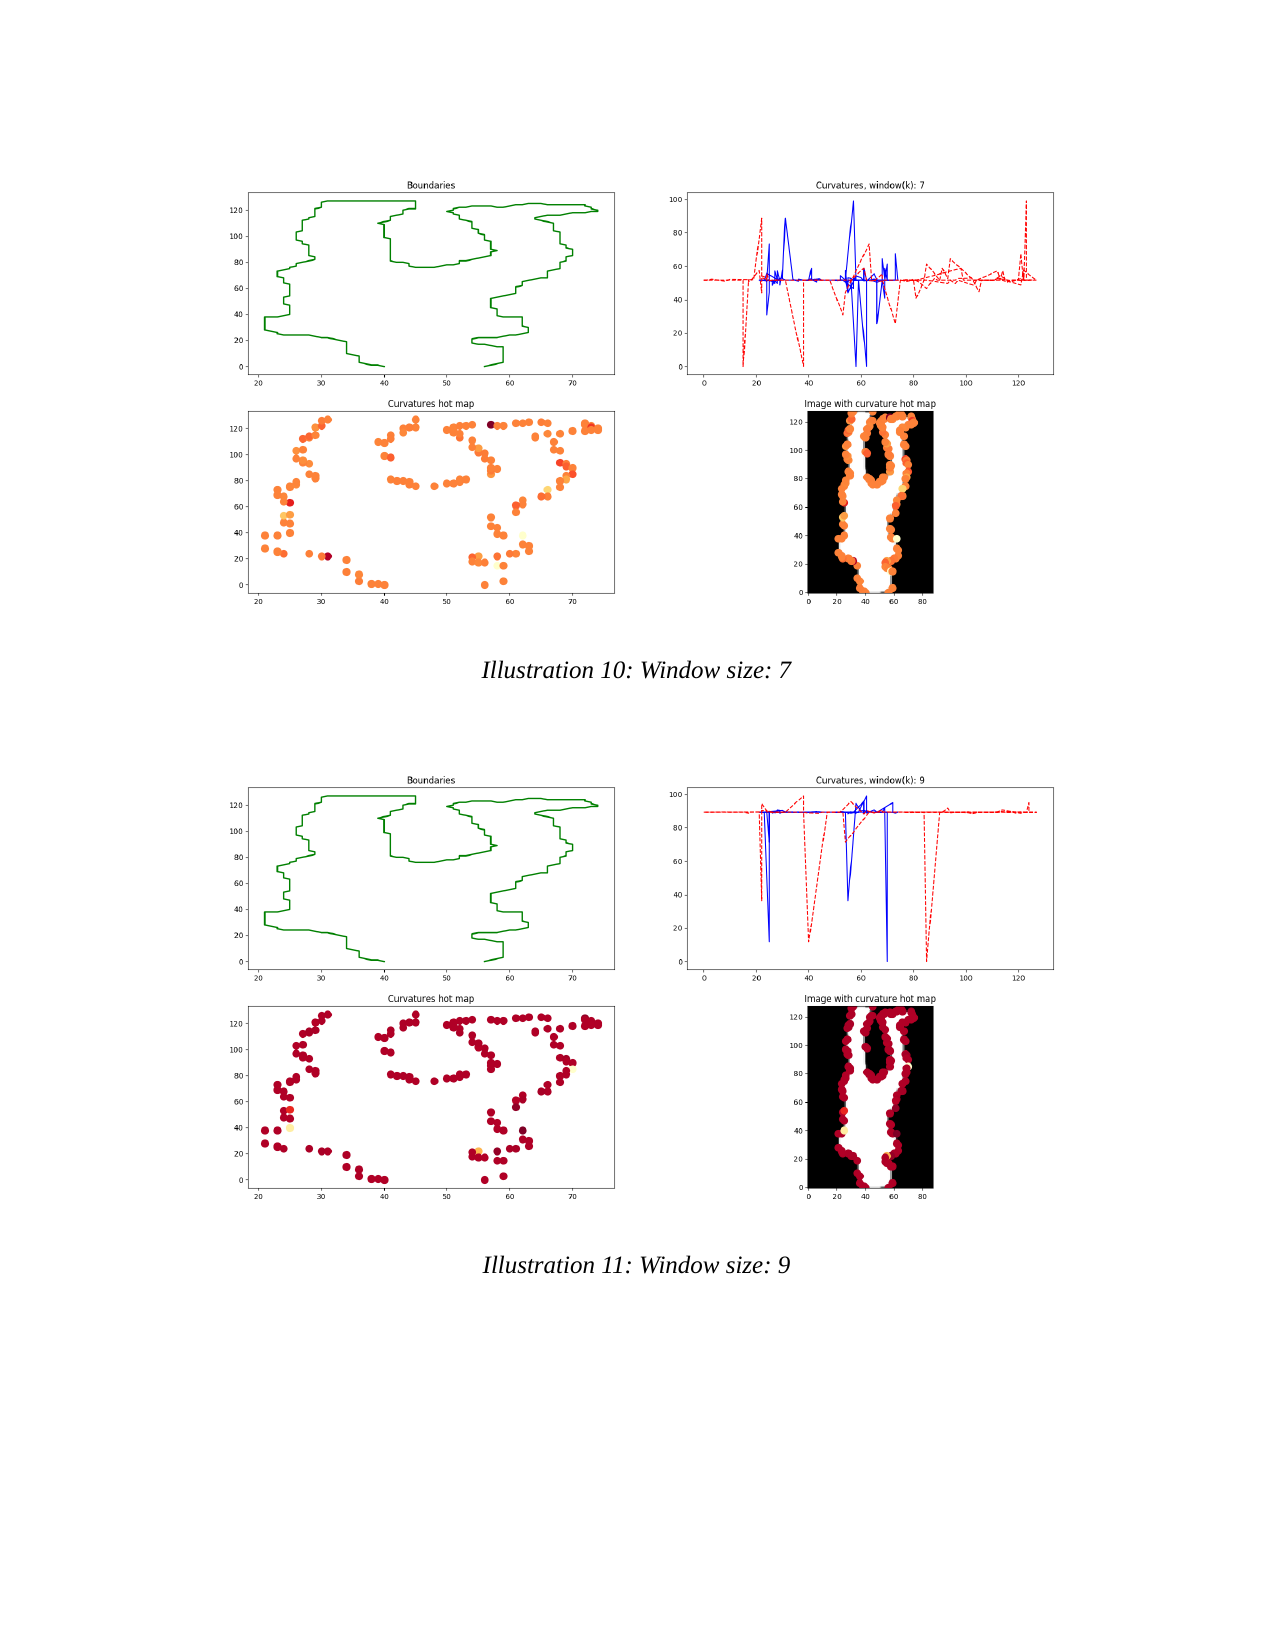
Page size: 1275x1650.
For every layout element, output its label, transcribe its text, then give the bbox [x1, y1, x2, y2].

picture [118, 725, 1157, 1245]
text Illustration 11: Window size: 9 [118, 1245, 1157, 1279]
picture [118, 130, 1157, 650]
text Illustration 10: Window size: 7 [118, 650, 1157, 684]
